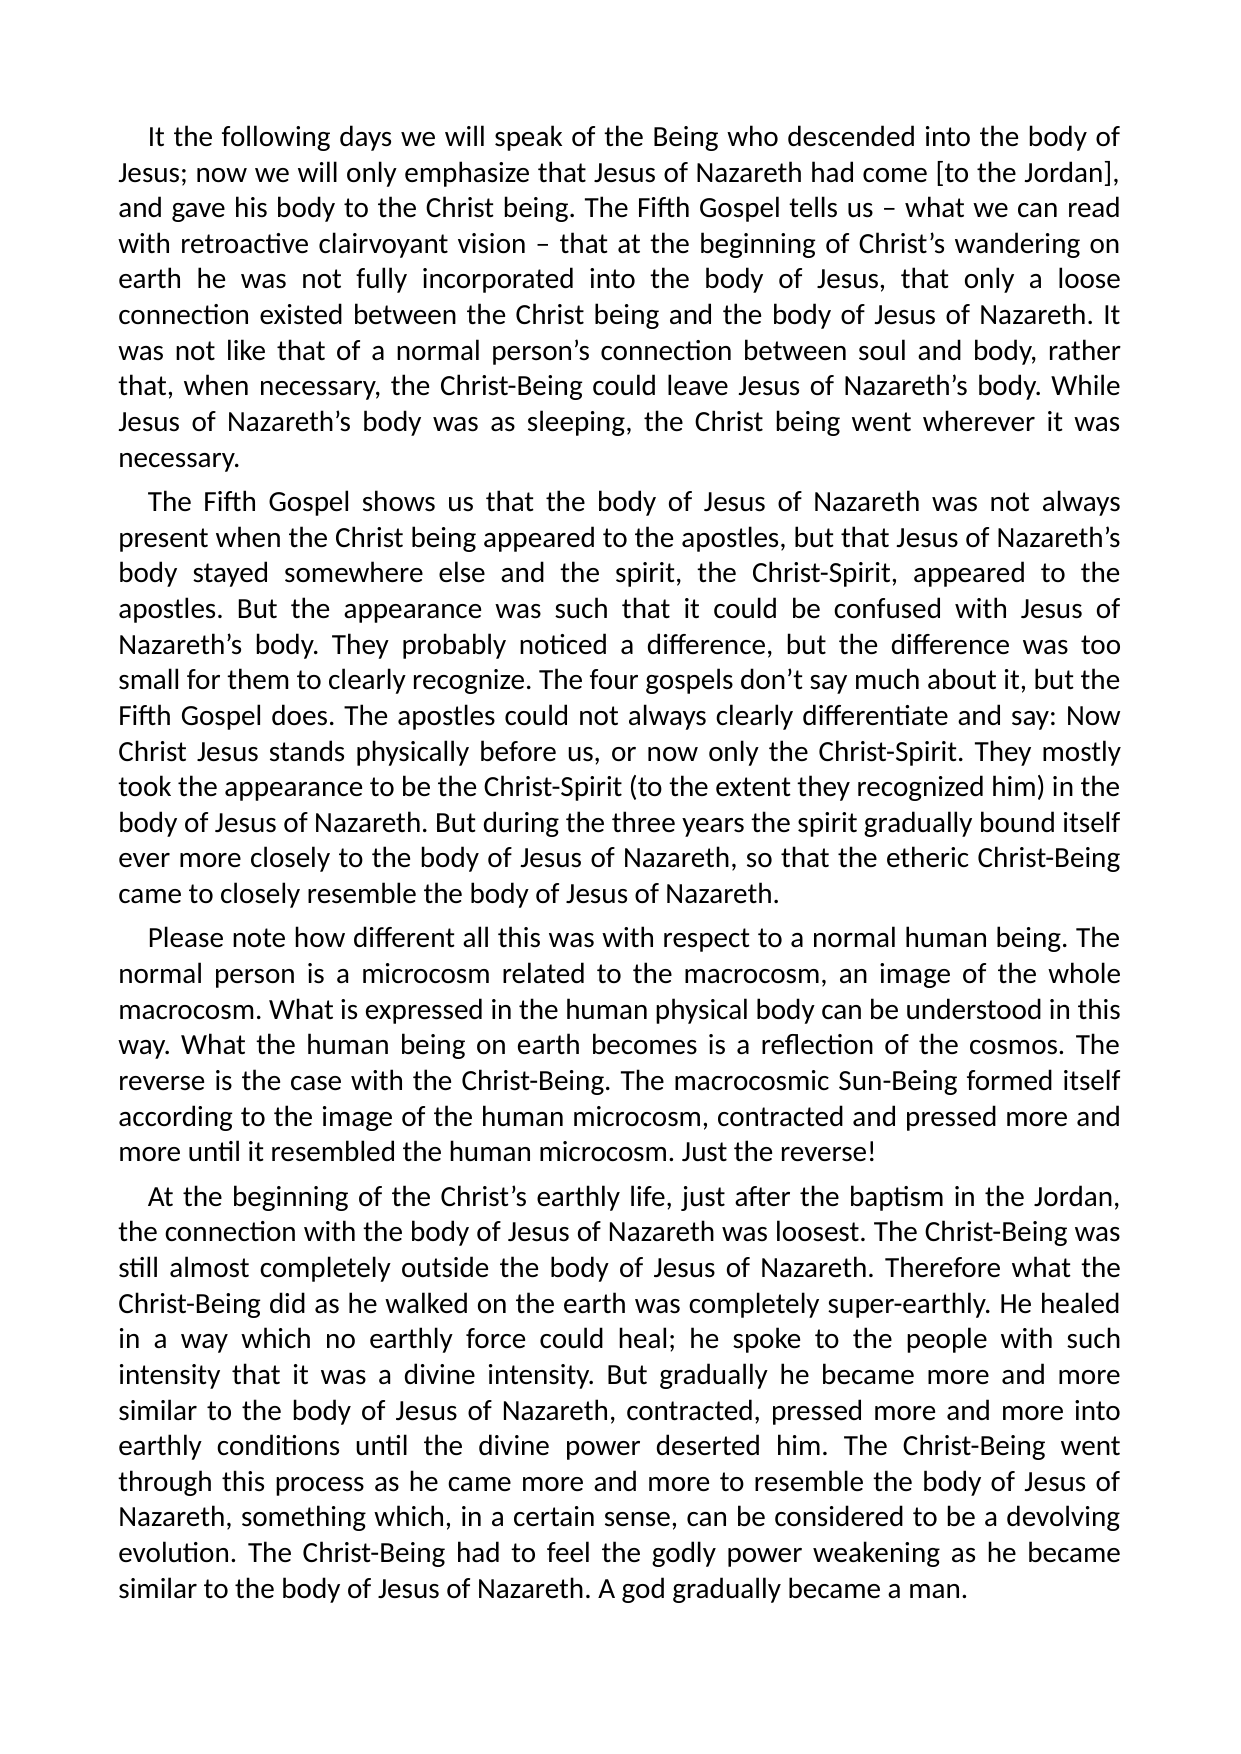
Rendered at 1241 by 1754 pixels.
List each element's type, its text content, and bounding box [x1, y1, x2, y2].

text At the beginning of the Christ’s earthly life, just after the baptism in the Jordan, the connection with the body of Jesus of Nazareth was loosest. The Christ-Being was still almost completely outside the body of Jesus of Nazareth. Therefore what the Christ-Being did as he walked on the earth was completely super-earthly. He healed in a way which no earthly force could heal; he spoke to the people with such intensity that it was a divine intensity. But gradually he became more and more similar to the body of Jesus of Nazareth, contracted, pressed more and more into earthly conditions until the divine power deserted him. The Christ-Being went through this process as he came more and more to resemble the body of Jesus of Nazareth, something which, in a certain sense, can be considered to be a devolving evolution. The Christ-Being had to feel the godly power weakening as he became similar to the body of Jesus of Nazareth. A god gradually became a man. [118, 1178, 1122, 1605]
text Please note how different all this was with respect to a normal human being. The normal person is a microcosm related to the macrocosm, an image of the whole macrocosm. What is expressed in the human physical body can be understood in this way. What the human being on earth becomes is a reflection of the cosmos. The reverse is the case with the Christ-Being. The macrocosmic Sun-Being formed itself according to the image of the human microcosm, contracted and pressed more and more until it resembled the human microcosm. Just the reverse! [118, 919, 1122, 1169]
text It the following days we will speak of the Being who descended into the body of Jesus; now we will only emphasize that Jesus of Nazareth had come [to the Jordan], and gave his body to the Christ being. The Fifth Gospel tells us – what we can read with retroactive clairvoyant vision – that at the beginning of Christ’s wandering on earth he was not fully incorporated into the body of Jesus, that only a loose connection existed between the Christ being and the body of Jesus of Nazareth. It was not like that of a normal person’s connection between soul and body, rather that, when necessary, the Christ-Being could leave Jesus of Nazareth’s body. While Jesus of Nazareth’s body was as sleeping, the Christ being went wherever it was necessary. [118, 118, 1122, 474]
text The Fifth Gospel shows us that the body of Jesus of Nazareth was not always present when the Christ being appeared to the apostles, but that Jesus of Nazareth’s body stayed somewhere else and the spirit, the Christ-Spirit, appeared to the apostles. But the appearance was such that it could be confused with Jesus of Nazareth’s body. They probably noticed a difference, but the difference was too small for them to clearly recognize. The four gospels don’t say much about it, but the Fifth Gospel does. The apostles could not always clearly differentiate and say: Now Christ Jesus stands physically before us, or now only the Christ-Spirit. They mostly took the appearance to be the Christ-Spirit (to the extent they recognized him) in the body of Jesus of Nazareth. But during the three years the spirit gradually bound itself ever more closely to the body of Jesus of Nazareth, so that the etheric Christ-Being came to closely resemble the body of Jesus of Nazareth. [118, 483, 1122, 911]
